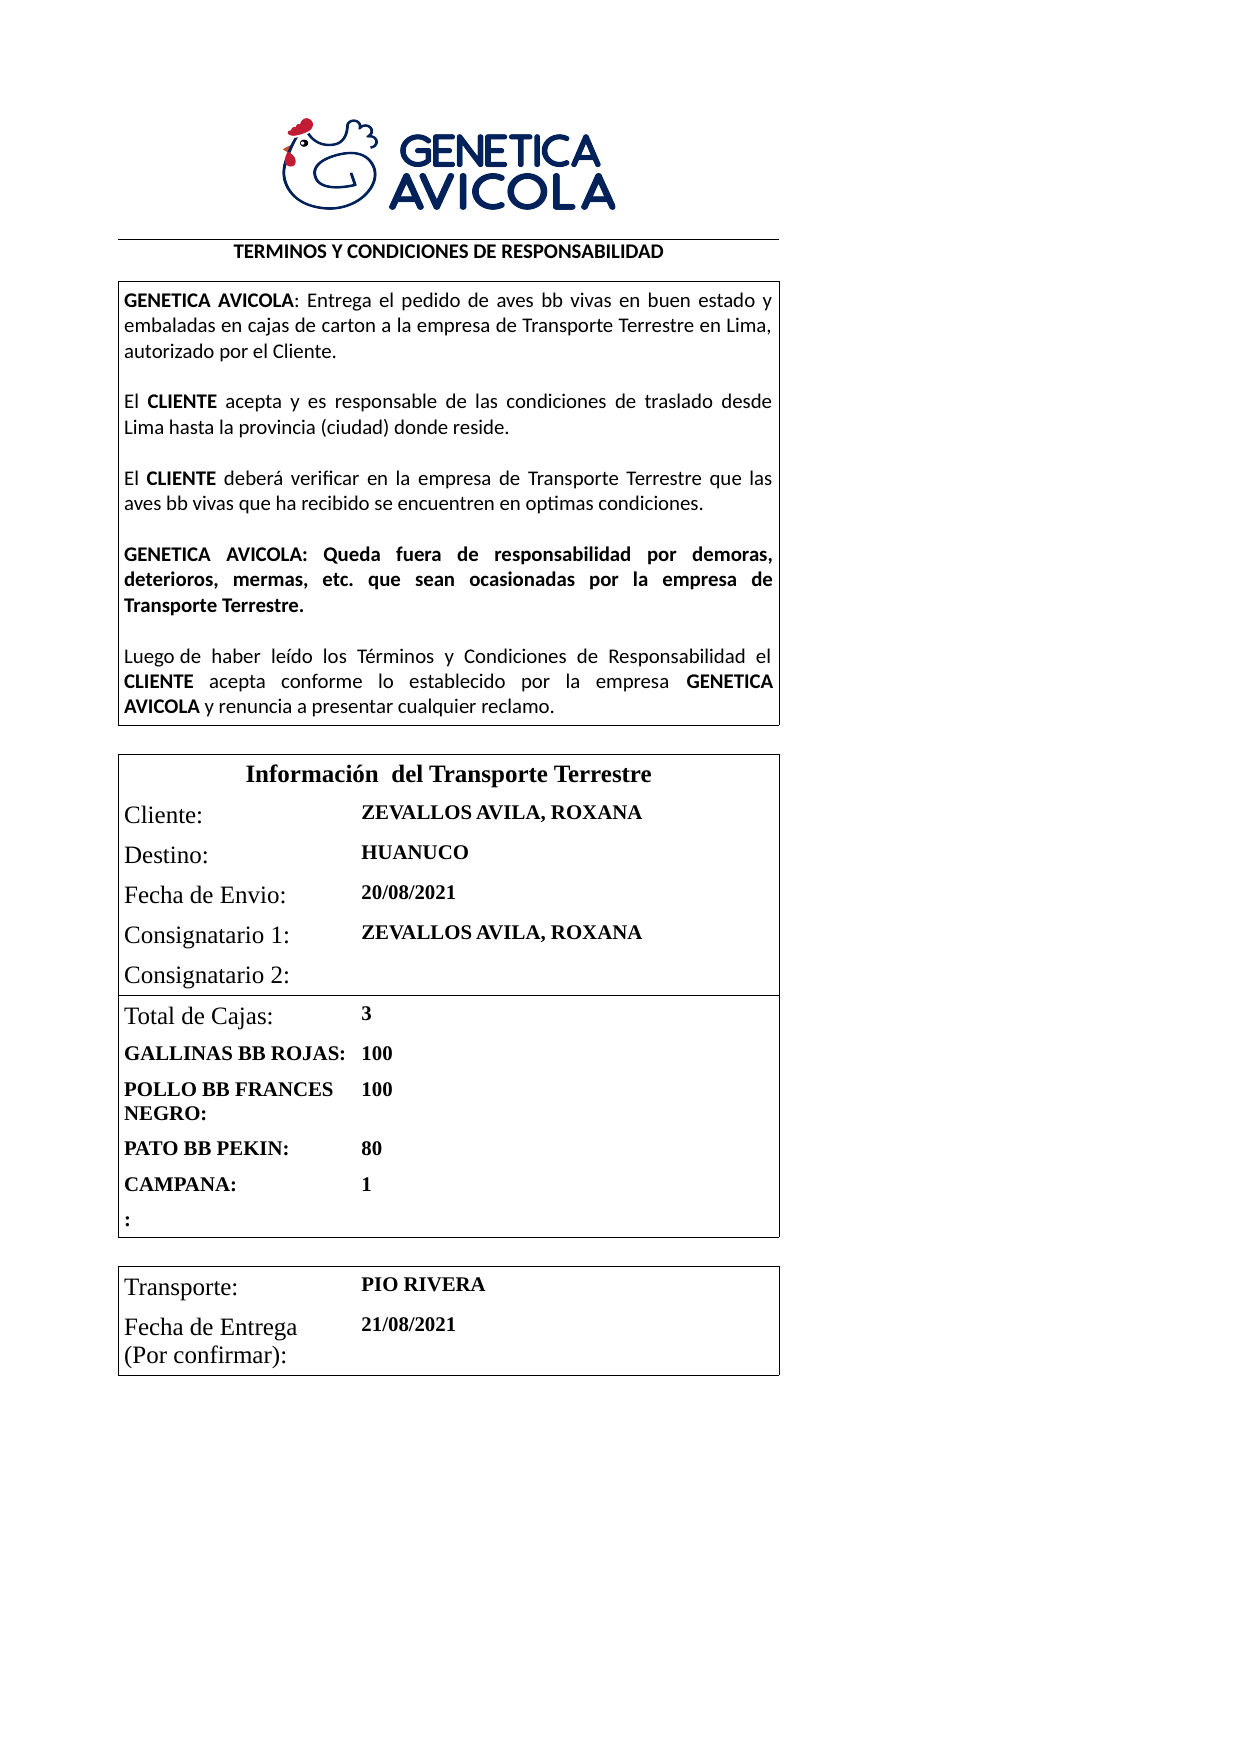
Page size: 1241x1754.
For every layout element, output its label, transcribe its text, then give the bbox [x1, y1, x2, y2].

table_cell ZEVALLOS AVILA, ROXANA [356, 794, 779, 834]
table_cell GENETICA AVICOLA: Entrega el pedido de aves bb vivas en buen estado y embaladas en cajas de carton a la empresa de Transporte Terrestre en Lima, autorizado por el Cliente. El CLIENTE acepta y es responsable de las condiciones de traslado desde Lima hasta la provincia (ciudad) donde reside. El CLIENTE deberá verificar en la empresa de Transporte Terrestre que las aves bb vivas que ha recibido se encuentren en optimas condiciones. GENETICA AVICOLA: Queda fuera de responsabilidad por demoras, deterioros, mermas, etc. que sean ocasionadas por la empresa de Transporte Terrestre. Luego de haber leído los Términos y Condiciones de Responsabilidad el CLIENTE acepta conforme lo establecido por la empresa GENETICA AVICOLA y renuncia a presentar cualquier reclamo. [119, 282, 779, 725]
table_cell Destino: [119, 834, 356, 874]
table_cell 21/08/2021 [356, 1306, 779, 1375]
table_cell Total de Cajas: [119, 996, 356, 1035]
picture [282, 118, 616, 210]
table_cell GALLINAS BB ROJAS: [119, 1035, 356, 1071]
table_cell PATO BB PEKIN: [119, 1130, 356, 1166]
table_cell CAMPANA: [119, 1166, 356, 1201]
table_cell ZEVALLOS AVILA, ROXANA [356, 915, 779, 955]
table_cell Consignatario 1: [119, 915, 356, 955]
table_cell POLLO BB FRANCES NEGRO: [119, 1071, 356, 1130]
table_cell 100 [356, 1071, 779, 1130]
table_cell PIO RIVERA [356, 1267, 779, 1306]
table_cell 1 [356, 1166, 779, 1201]
table_cell Transporte: [119, 1267, 356, 1306]
table_cell 80 [356, 1130, 779, 1166]
table_cell HUANUCO [356, 834, 779, 874]
table_cell 100 [356, 1035, 779, 1071]
table_cell [356, 955, 779, 995]
table_cell [356, 1201, 779, 1237]
table_cell Cliente: [119, 794, 356, 834]
table_cell Fecha de Envio: [119, 874, 356, 914]
table_header TERMINOS Y CONDICIONES DE RESPONSABILIDAD [118, 240, 779, 281]
table_cell Consignatario 2: [119, 955, 356, 995]
table_cell [356, 1238, 779, 1266]
table_header Información del Transporte Terrestre [119, 755, 779, 794]
table_cell Fecha de Entrega (Por confirmar): [119, 1306, 356, 1375]
table_cell : [119, 1201, 356, 1237]
table_cell 20/08/2021 [356, 874, 779, 914]
table_cell [118, 1238, 356, 1266]
table_cell 3 [356, 996, 779, 1035]
